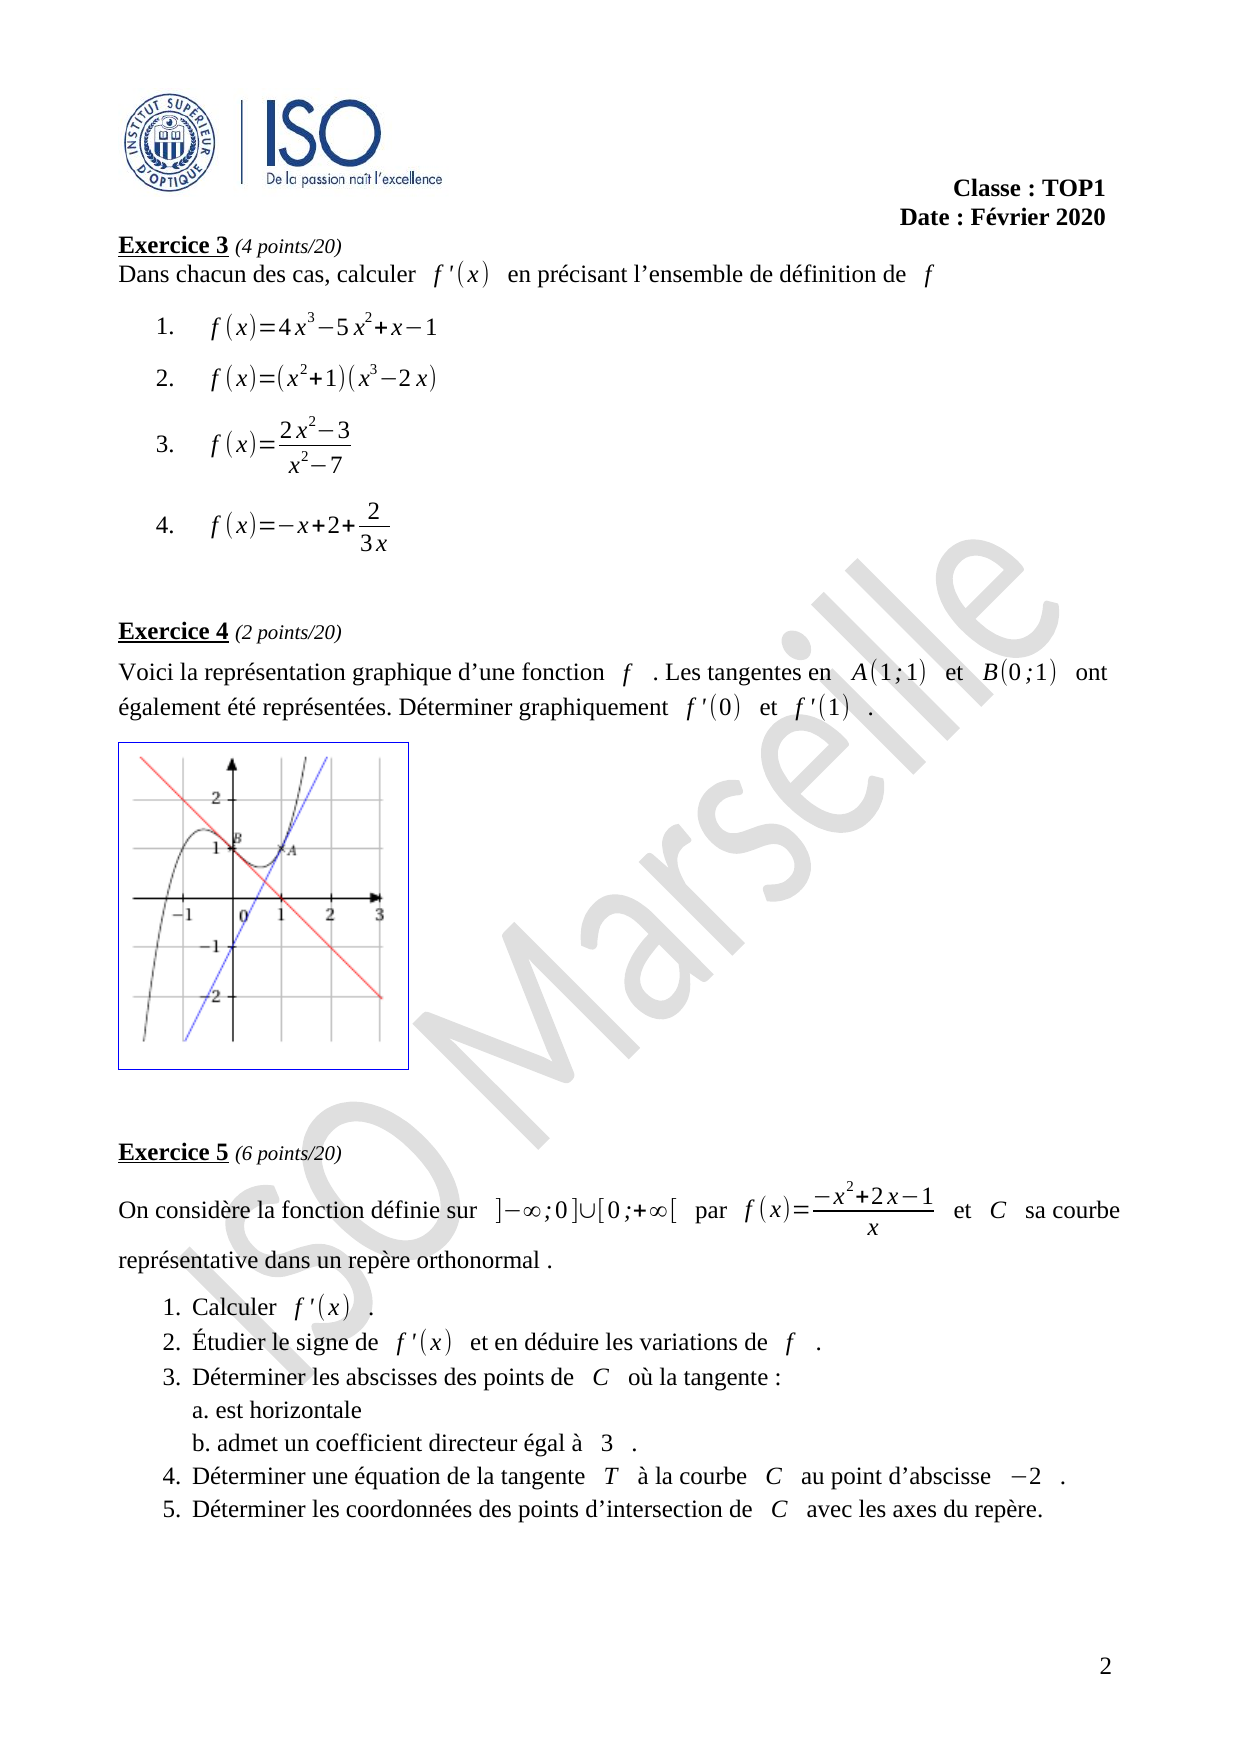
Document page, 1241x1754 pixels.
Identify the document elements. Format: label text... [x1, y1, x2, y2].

list Déterminer une équation de la tangenteà la courbeau point d’abscisse. [162, 1461, 1122, 1490]
list Étudier le signe deet en déduire les variations de. [272, 1327, 1122, 1358]
subtitle [977, 616, 1041, 639]
list Déterminer les abscisses des points deoù la tangente : a. est horizontale b. admet un coefficient directeur égal à. [162, 1362, 1122, 1457]
subtitle [1047, 616, 1122, 645]
list Étudier le signe deet en déduire les variations de. [162, 1327, 273, 1358]
subtitle [849, 616, 918, 645]
text On considère la fonction définie surparetsa courbe représentative dans un repère orthonormal . [118, 1178, 1122, 1273]
list Calculer. [162, 1292, 238, 1323]
subtitle Exercice 4 (2 points/20) [118, 616, 850, 645]
text Voici la représentation graphique d’une fonction. Les tangentes enetont également été représentées. Déterminer graphiquementet. [890, 657, 1122, 723]
subtitle Exercice 5 (6 points/20) [322, 1137, 423, 1165]
subtitle Exercice 5 (6 points/20) [426, 1137, 1122, 1165]
picture [119, 743, 408, 1069]
list Calculer. [368, 1292, 1122, 1323]
text Voici la représentation graphique d’une fonction. Les tangentes enetont également été représentées. Déterminer graphiquementet. [118, 657, 928, 723]
list Déterminer les coordonnées des points d’intersection deavec les axes du repère. [162, 1494, 1122, 1523]
subtitle Exercice 3 (4 points/20) [118, 231, 1122, 259]
subtitle Exercice 5 (6 points/20) [118, 1137, 304, 1165]
subtitle [917, 616, 978, 645]
picture [118, 88, 455, 197]
list Calculer. [237, 1292, 353, 1323]
text Dans chacun des cas, calculeren précisant l’ensemble de définition de [118, 259, 1122, 290]
